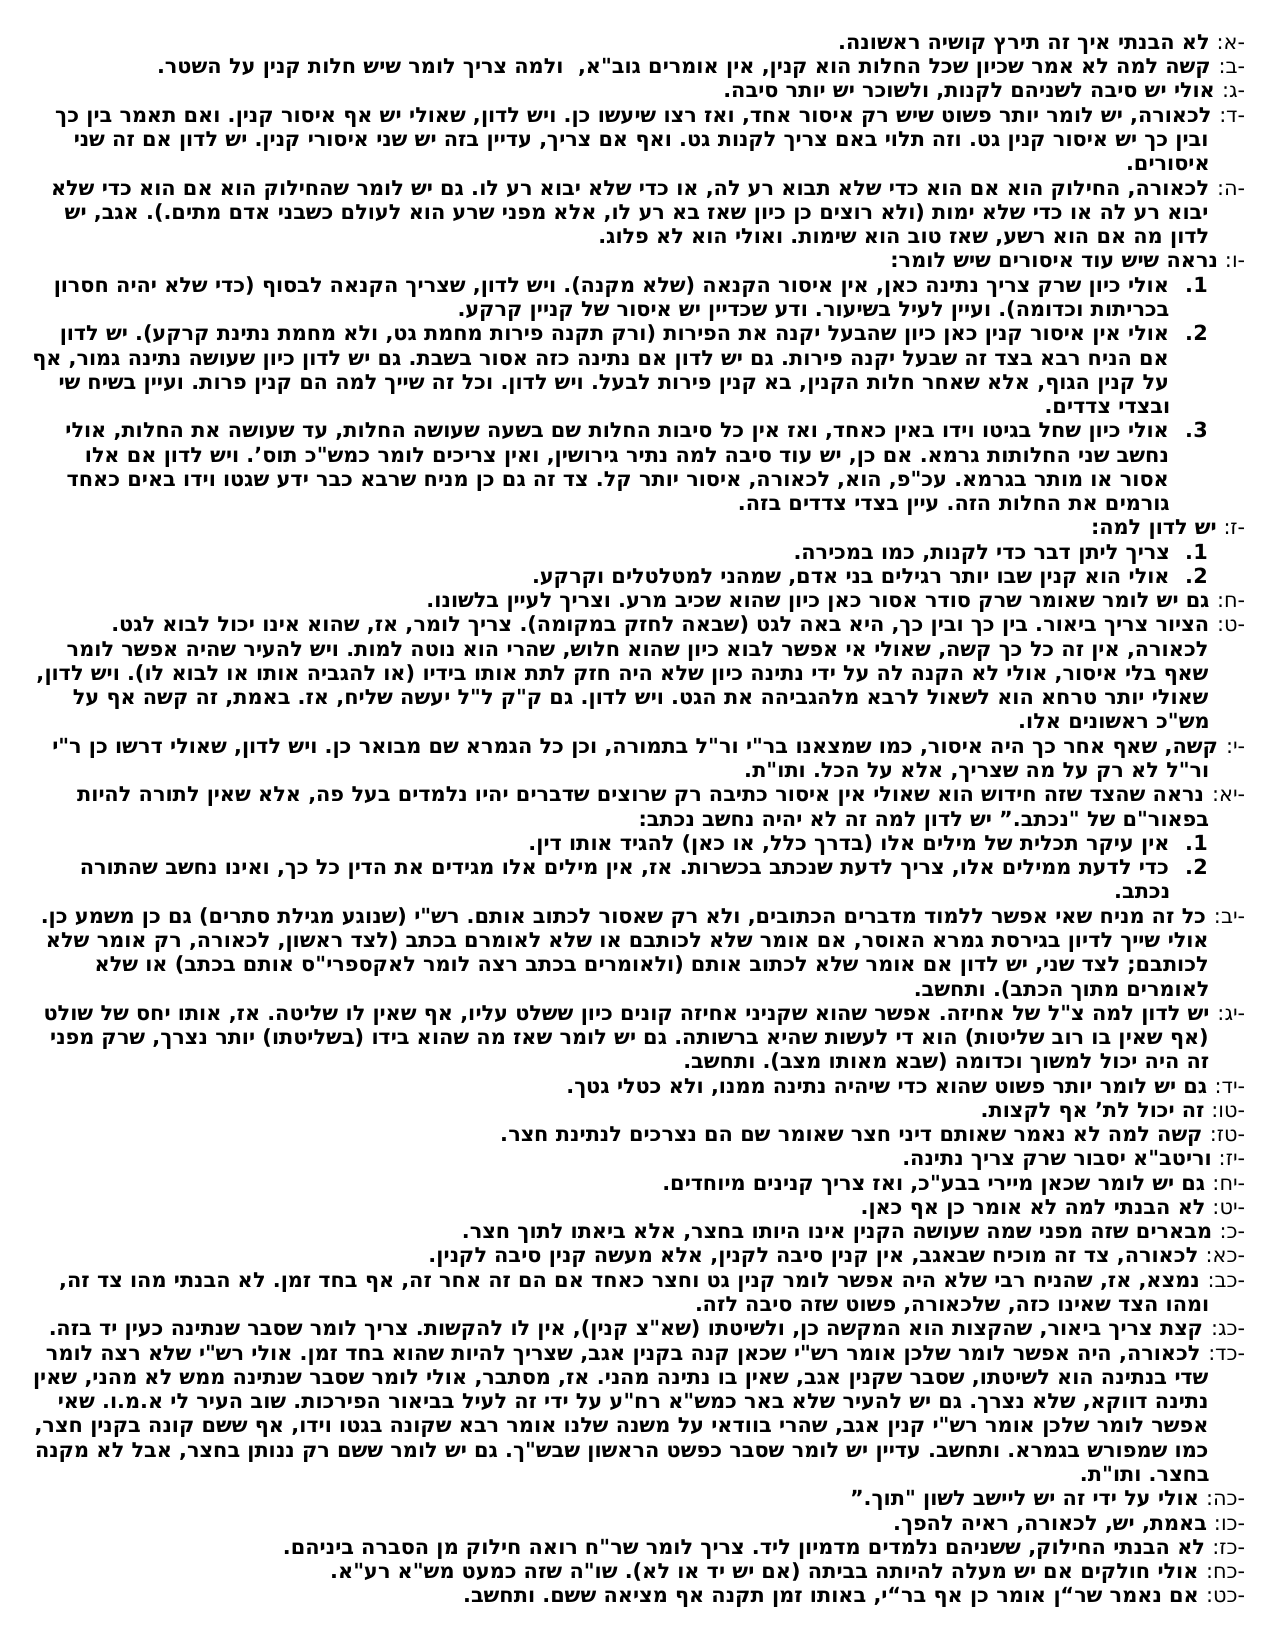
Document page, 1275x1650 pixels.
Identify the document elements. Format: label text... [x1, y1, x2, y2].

text אם נאמר שר“ן אומר כן אף בר“י, באותו זמן תקנה אף מציאה ששם. ותחשב. [30, 1583, 1245, 1608]
text אולי חולקים אם יש מעלה להיותה בביתה (אם יש יד או לא). שו"ה שזה כמעט מש"א רע"א. [30, 1559, 1245, 1583]
text הציור צריך ביאור. בין כך ובין כך, היא באה לגט (שבאה לחזק במקומה). צריך לומר, אז, שהוא אינו יכול לבוא לגט. לכאורה, אין זה כל כך קשה, שאולי אי אפשר לבוא כיון שהוא חלוש, שהרי הוא נוטה למות. ויש להעיר שהיה אפשר לומר שאף בלי איסור, אולי לא הקנה לה על ידי נתינה כיון שלא היה חזק לתת אותו בידיו (או להגביה אותו או לבוא לו). ויש לדון, שאולי יותר טרחא הוא לשאול לרבא מלהגביהה את הגט. ויש לדון. גם ק"ק ל"ל יעשה שליח, אז. באמת, זה קשה אף על מש"כ ראשונים אלו. [30, 612, 1245, 734]
list אולי אין איסור קנין כאן כיון שהבעל יקנה את הפירות (ורק תקנה פירות מחמת גט, ולא מחמת נתינת קרקע). יש לדון אם הניח רבא בצד זה שבעל יקנה פירות. גם יש לדון אם נתינה כזה אסור בשבת. גם יש לדון כיון שעושה נתינה גמור, אף על קנין הגוף, אלא שאחר חלות הקנין, בא קנין פירות לבעל. ויש לדון. וכל זה שייך למה הם קנין פרות. ועיין בשיח שי ובצדי צדדים. [30, 321, 1207, 418]
text קשה למה לא נאמר שאותם דיני חצר שאומר שם הם נצרכים לנתינת חצר. [30, 1122, 1245, 1146]
list אולי הוא קנין שבו יותר רגילים בני אדם, שמהני למטלטלים וקרקע. [30, 564, 1207, 588]
text קשה למה לא אמר שכיון שכל החלות הוא קנין, אין אומרים גוב"א, ולמה צריך לומר שיש חלות קנין על השטר. [30, 54, 1245, 78]
text לא הבנתי איך זה תירץ קושיה ראשונה. [30, 30, 1245, 54]
text באמת, יש, לכאורה, ראיה להפך. [30, 1511, 1245, 1535]
text לכאורה, היה אפשר לומר שלכן אומר רש"י שכאן קנה בקנין אגב, שצריך להיות שהוא בחד זמן. אולי רש"י שלא רצה לומר שדי בנתינה הוא לשיטתו, שסבר שקנין אגב, שאין בו נתינה מהני. אז, מסתבר, אולי לומר שסבר שנתינה ממש לא מהני, שאין נתינה דווקא, שלא נצרך. גם יש להעיר שלא באר כמש"א רח"ע על ידי זה לעיל בביאור הפירכות. שוב העיר לי א.מ.ו. שאי אפשר לומר שלכן אומר רש"י קנין אגב, שהרי בוודאי על משנה שלנו אומר רבא שקונה בגטו וידו, אף ששם קונה בקנין חצר, כמו שמפורש בגמרא. ותחשב. עדיין יש לומר שסבר כפשט הראשון שבש"ך. גם יש לומר ששם רק ננותן בחצר, אבל לא מקנה בחצר. ותו"ת. [30, 1341, 1245, 1486]
list צריך ליתן דבר כדי לקנות, כמו במכירה. [30, 540, 1207, 564]
text גם יש לומר שכאן מיירי בבע"כ, ואז צריך קנינים מיוחדים. [30, 1171, 1245, 1195]
text קצת צריך ביאור, שהקצות הוא המקשה כן, ולשיטתו (שא"צ קנין), אין לו להקשות. צריך לומר שסבר שנתינה כעין יד בזה. [30, 1316, 1245, 1341]
text כל זה מניח שאי אפשר ללמוד מדברים הכתובים, ולא רק שאסור לכתוב אותם. רש"י (שנוגע מגילת סתרים) גם כן משמע כן. אולי שייך לדיון בגירסת גמרא האוסר, אם אומר שלא לכותבם או שלא לאומרם בכתב (לצד ראשון, לכאורה, רק אומר שלא לכותבם; לצד שני, יש לדון אם אומר שלא לכתוב אותם (ולאומרים בכתב רצה לומר לאקספרי"ס אותם בכתב) או שלא לאומרים מתוך הכתב). ותחשב. [30, 904, 1245, 1001]
text לא הבנתי החילוק, ששניהם נלמדים מדמיון ליד. צריך לומר שר"ח רואה חילוק מן הסברה ביניהם. [30, 1535, 1245, 1559]
text נראה שיש עוד איסורים שיש לומר: [30, 248, 1245, 273]
text גם יש לומר יותר פשוט שהוא כדי שיהיה נתינה ממנו, ולא כטלי גטך. [30, 1074, 1245, 1098]
text קשה, שאף אחר כך היה איסור, כמו שמצאנו בר"י ור"ל בתמורה, וכן כל הגמרא שם מבואר כן. ויש לדון, שאולי דרשו כן ר"י ור"ל לא רק על מה שצריך, אלא על הכל. ותו"ת. [30, 734, 1245, 782]
text לכאורה, יש לומר יותר פשוט שיש רק איסור אחד, ואז רצו שיעשו כן. ויש לדון, שאולי יש אף איסור קנין. ואם תאמר בין כך ובין כך יש איסור קנין גט. וזה תלוי באם צריך לקנות גט. ואף אם צריך, עדיין בזה יש שני איסורי קנין. יש לדון אם זה שני איסורים. [30, 103, 1245, 176]
list כדי לדעת ממילים אלו, צריך לדעת שנכתב בכשרות. אז, אין מילים אלו מגידים את הדין כל כך, ואינו נחשב שהתורה נכתב. [30, 855, 1207, 904]
text מבארים שזה מפני שמה שעושה הקנין אינו היותו בחצר, אלא ביאתו לתוך חצר. [30, 1219, 1245, 1243]
text אולי יש סיבה לשניהם לקנות, ולשוכר יש יותר סיבה. [30, 78, 1245, 103]
text יש לדון למה: [30, 515, 1245, 540]
text לא הבנתי למה לא אומר כן אף כאן. [30, 1195, 1245, 1219]
text זה יכול לת’ אף לקצות. [30, 1098, 1245, 1122]
text לכאורה, החילוק הוא אם הוא כדי שלא תבוא רע לה, או כדי שלא יבוא רע לו. גם יש לומר שהחילוק הוא אם הוא כדי שלא יבוא רע לה או כדי שלא ימות (ולא רוצים כן כיון שאז בא רע לו, אלא מפני שרע הוא לעולם כשבני אדם מתים.). אגב, יש לדון מה אם הוא רשע, שאז טוב הוא שימות. ואולי הוא לא פלוג. [30, 176, 1245, 248]
list אולי כיון שרק צריך נתינה כאן, אין איסור הקנאה (שלא מקנה). ויש לדון, שצריך הקנאה לבסוף (כדי שלא יהיה חסרון בכריתות וכדומה). ועיין לעיל בשיעור. ודע שכדיין יש איסור של קניין קרקע. [30, 273, 1207, 321]
text וריטב"א יסבור שרק צריך נתינה. [30, 1146, 1245, 1171]
text לכאורה, צד זה מוכיח שבאגב, אין קנין סיבה לקנין, אלא מעשה קנין סיבה לקנין. [30, 1243, 1245, 1268]
list אולי כיון שחל בגיטו וידו באין כאחד, ואז אין כל סיבות החלות שם בשעה שעושה החלות, עד שעושה את החלות, אולי נחשב שני החלותות גרמא. אם כן, יש עוד סיבה למה נתיר גירושין, ואין צריכים לומר כמש"כ תוס’. ויש לדון אם אלו אסור או מותר בגרמא. עכ"פ, הוא, לכאורה, איסור יותר קל. צד זה גם כן מניח שרבא כבר ידע שגטו וידו באים כאחד גורמים את החלות הזה. עיין בצדי צדדים בזה. [30, 418, 1207, 515]
text נמצא, אז, שהניח רבי שלא היה אפשר לומר קנין גט וחצר כאחד אם הם זה אחר זה, אף בחד זמן. לא הבנתי מהו צד זה, ומהו הצד שאינו כזה, שלכאורה, פשוט שזה סיבה לזה. [30, 1268, 1245, 1316]
text גם יש לומר שאומר שרק סודר אסור כאן כיון שהוא שכיב מרע. וצריך לעיין בלשונו. [30, 588, 1245, 612]
text אולי על ידי זה יש ליישב לשון "תוך.” [30, 1486, 1245, 1511]
list אין עיקר תכלית של מילים אלו (בדרך כלל, או כאן) להגיד אותו דין. [30, 831, 1207, 855]
text נראה שהצד שזה חידוש הוא שאולי אין איסור כתיבה רק שרוצים שדברים יהיו נלמדים בעל פה, אלא שאין לתורה להיות בפאור"ם של "נכתב.” יש לדון למה זה לא יהיה נחשב נכתב: [30, 782, 1245, 831]
text יש לדון למה צ"ל של אחיזה. אפשר שהוא שקניני אחיזה קונים כיון ששלט עליו, אף שאין לו שליטה. אז, אותו יחס של שולט (אף שאין בו רוב שליטות) הוא די לעשות שהיא ברשותה. גם יש לומר שאז מה שהוא בידו (בשליטתו) יותר נצרך, שרק מפני זה היה יכול למשוך וכדומה (שבא מאותו מצב). ותחשב. [30, 1001, 1245, 1074]
